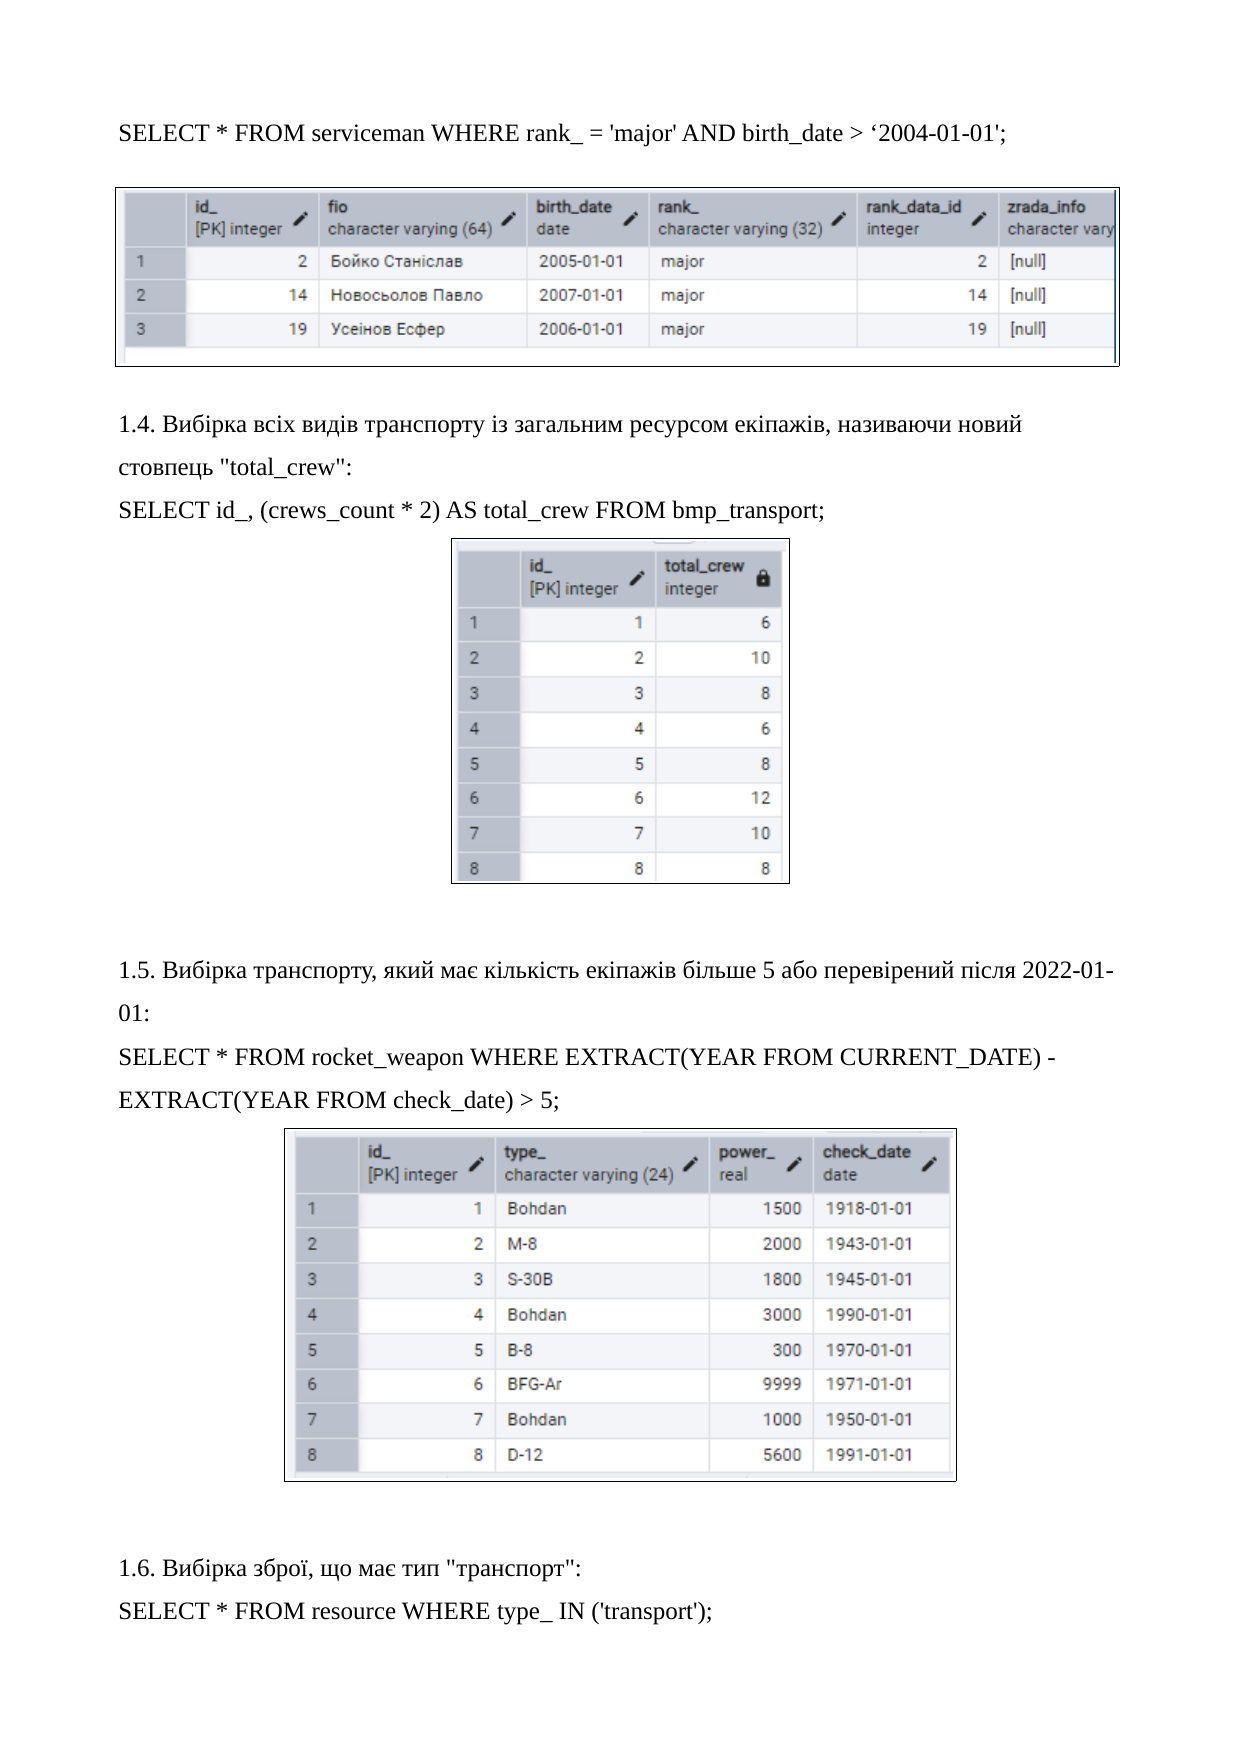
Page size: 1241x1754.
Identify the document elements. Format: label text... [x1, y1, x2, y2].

text SELECT * FROM resource WHERE type_ IN ('transport'); [118, 1596, 1122, 1625]
picture [118, 190, 1116, 363]
text 1.6. Вибірка зброї, що має тип "транспорт": [118, 1553, 1122, 1582]
text SELECT * FROM rocket_weapon WHERE EXTRACT(YEAR FROM CURRENT_DATE) - EXTRACT(YEAR FROM check_date) > 5; [118, 1042, 1122, 1113]
picture [454, 541, 786, 881]
text SELECT id_, (crews_count * 2) AS total_crew FROM bmp_transport; [118, 495, 1122, 524]
text SELECT * FROM serviceman WHERE rank_ = 'major' AND birth_date > ‘2004-01-01'; 1.4. Вибірка всіх видів транспорту із загальним ресурсом екіпажів, називаючи новий стовпець "total_crew": [116, 118, 1122, 481]
picture [287, 1131, 953, 1478]
text 1.5. Вибірка транспорту, який має кількість екіпажів більше 5 або перевірений після 2022-01-01: [118, 955, 1122, 1027]
